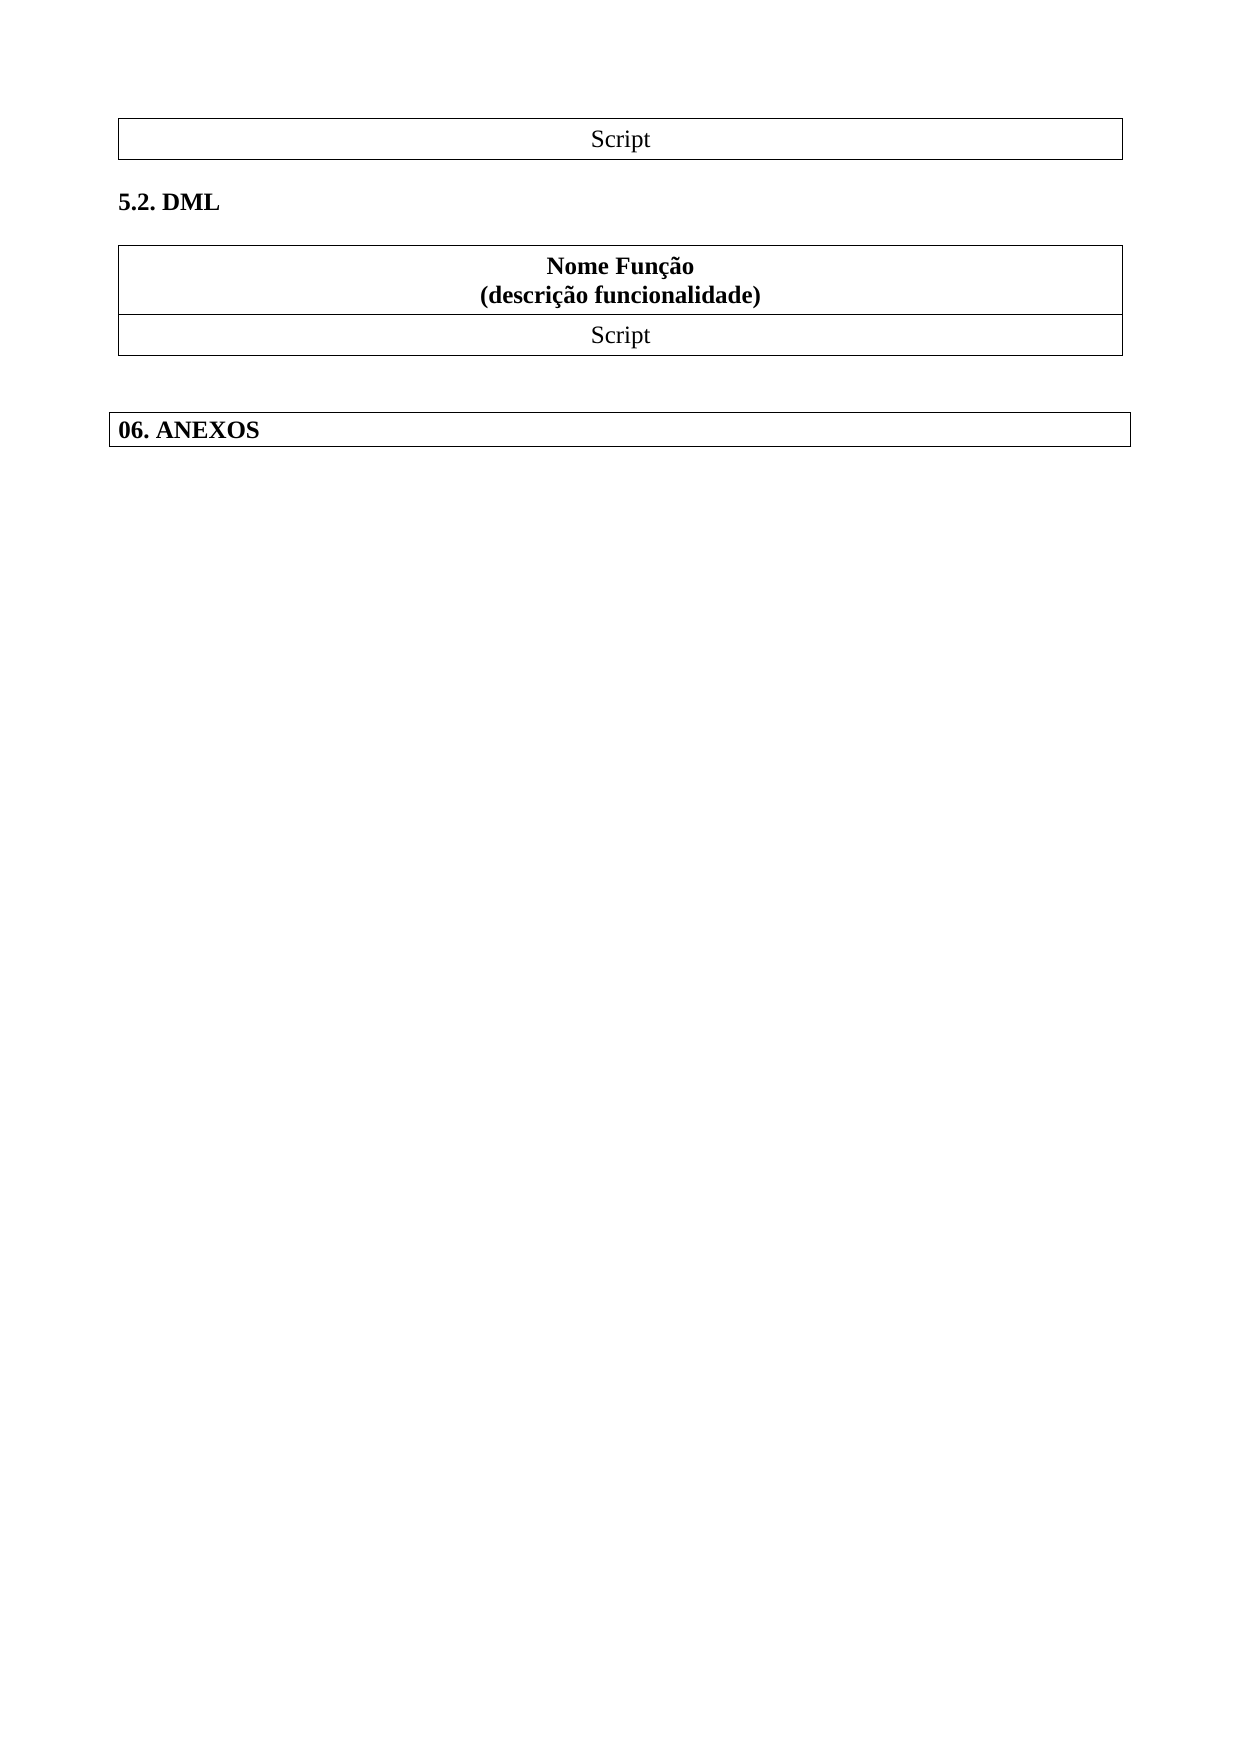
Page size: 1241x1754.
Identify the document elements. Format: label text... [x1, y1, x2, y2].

table_cell Script [119, 119, 1122, 158]
text 5.2. DML [118, 187, 1122, 216]
table_header Nome Função (descrição funcionalidade) [119, 246, 1122, 314]
text 06. ANEXOS [110, 413, 1130, 446]
table_cell Script [119, 315, 1122, 354]
